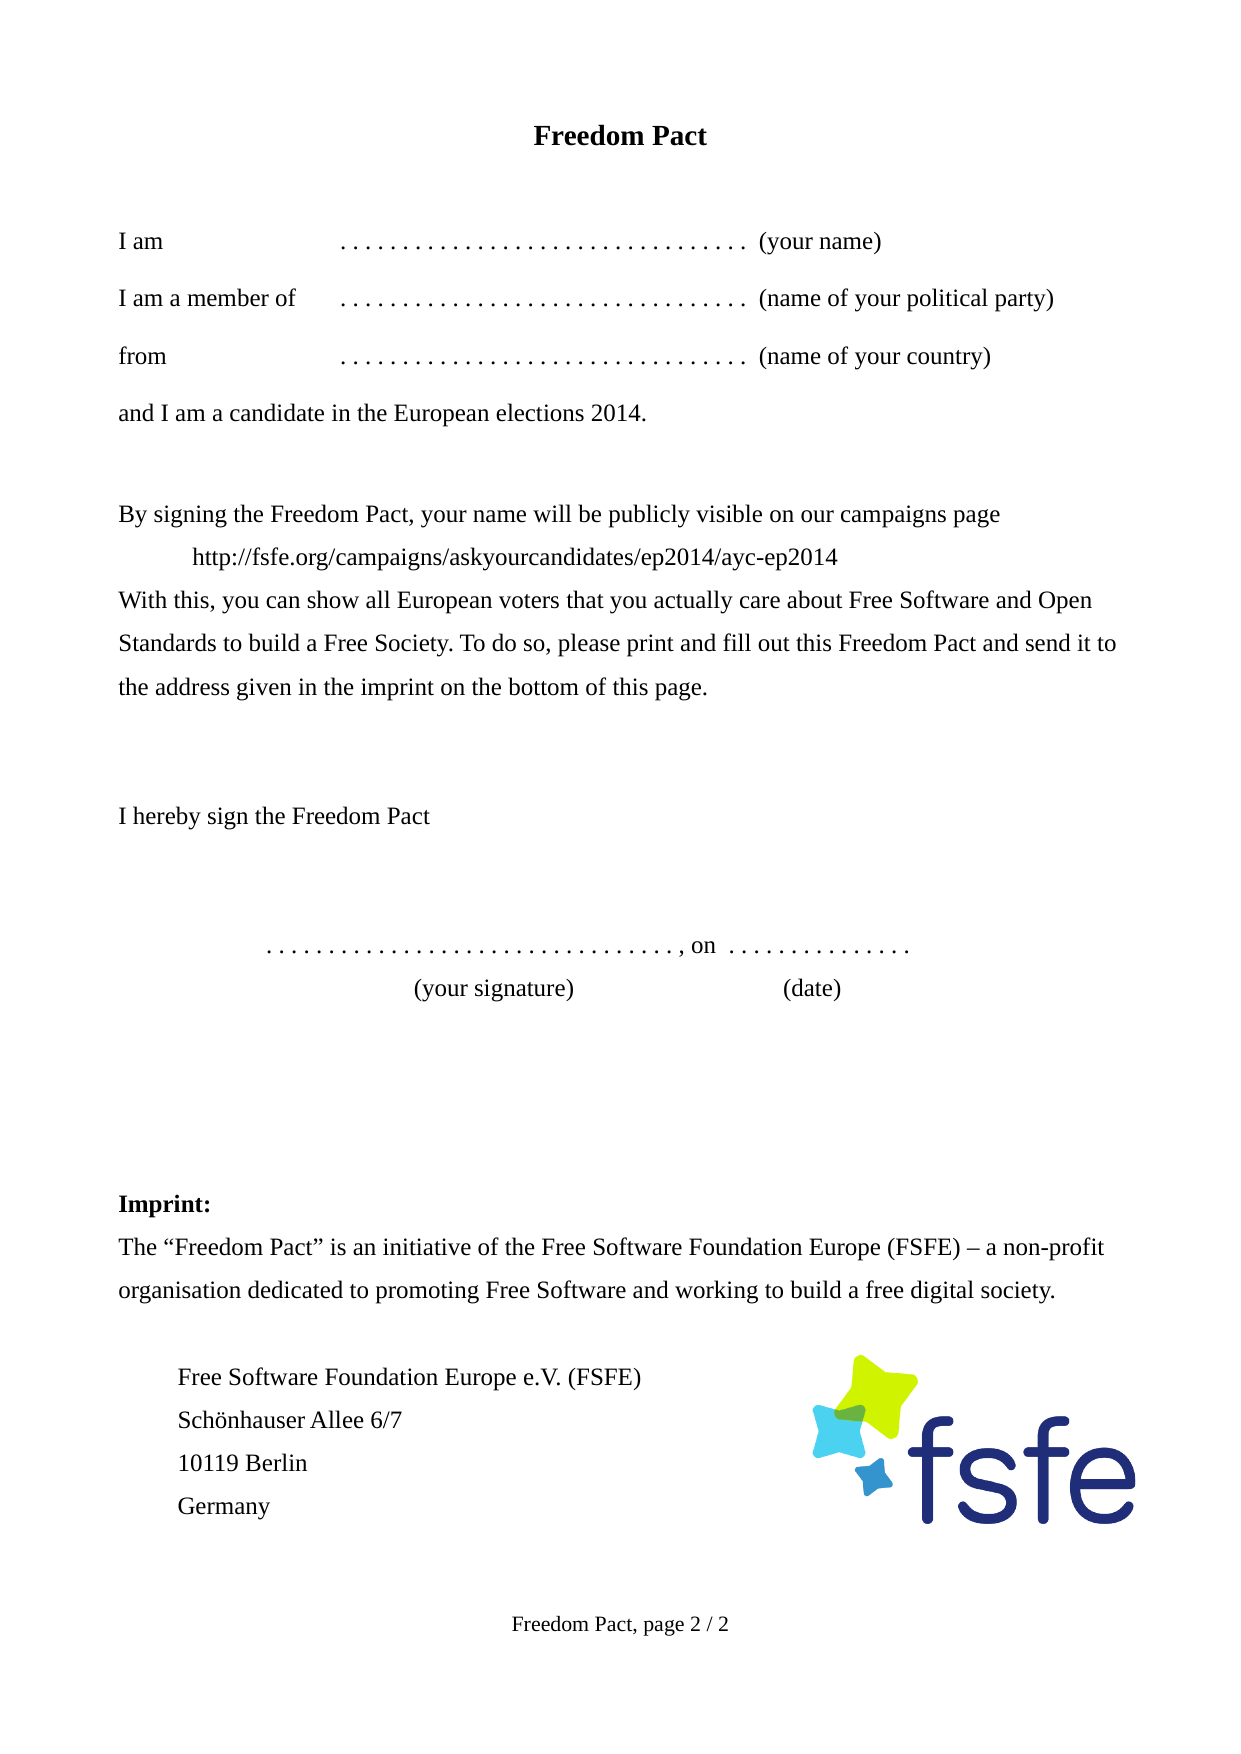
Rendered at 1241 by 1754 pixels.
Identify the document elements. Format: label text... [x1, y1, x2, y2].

text I am a member of . . . . . . . . . . . . . . . . . . . . . . . . . . . . . . . . . (name of your political party) [118, 283, 1122, 312]
text 10119 Berlin [177, 1448, 812, 1477]
text I hereby sign the Freedom Pact [118, 801, 1122, 830]
text . . . . . . . . . . . . . . . . . . . . . . . . . . . . . . . . . , on . . . . . . . . . . . . . . . [118, 930, 1122, 959]
text The “Freedom Pact” is an initiative of the Free Software Foundation Europe (FSFE) – a non-profit organisation dedicated to promoting Free Software and working to build a free digital society. [118, 1232, 1122, 1304]
text By signing the Freedom Pact, your name will be publicly visible on our campaigns page [118, 499, 1122, 528]
text I am . . . . . . . . . . . . . . . . . . . . . . . . . . . . . . . . . (your name) [118, 226, 1122, 255]
text http://fsfe.org/campaigns/askyourcandidates/ep2014/ayc-ep2014 [118, 542, 1122, 571]
text Schönhauser Allee 6/7 [177, 1405, 812, 1433]
text Imprint: [118, 1189, 1122, 1218]
text Free Software Foundation Europe e.V. (FSFE) [177, 1362, 812, 1390]
picture [812, 1354, 1136, 1524]
text and I am a candidate in the European elections 2014. [118, 398, 1122, 427]
text from . . . . . . . . . . . . . . . . . . . . . . . . . . . . . . . . . (name of your country) [118, 341, 1122, 370]
text Germany [177, 1491, 1122, 1563]
text (your signature) (date) [118, 973, 1122, 1002]
text Freedom Pact [118, 118, 1122, 152]
text With this, you can show all European voters that you actually care about Free Software and Open Standards to build a Free Society. To do so, please print and fill out this Freedom Pact and send it to the address given in the imprint on the bottom of this page. [118, 585, 1122, 700]
